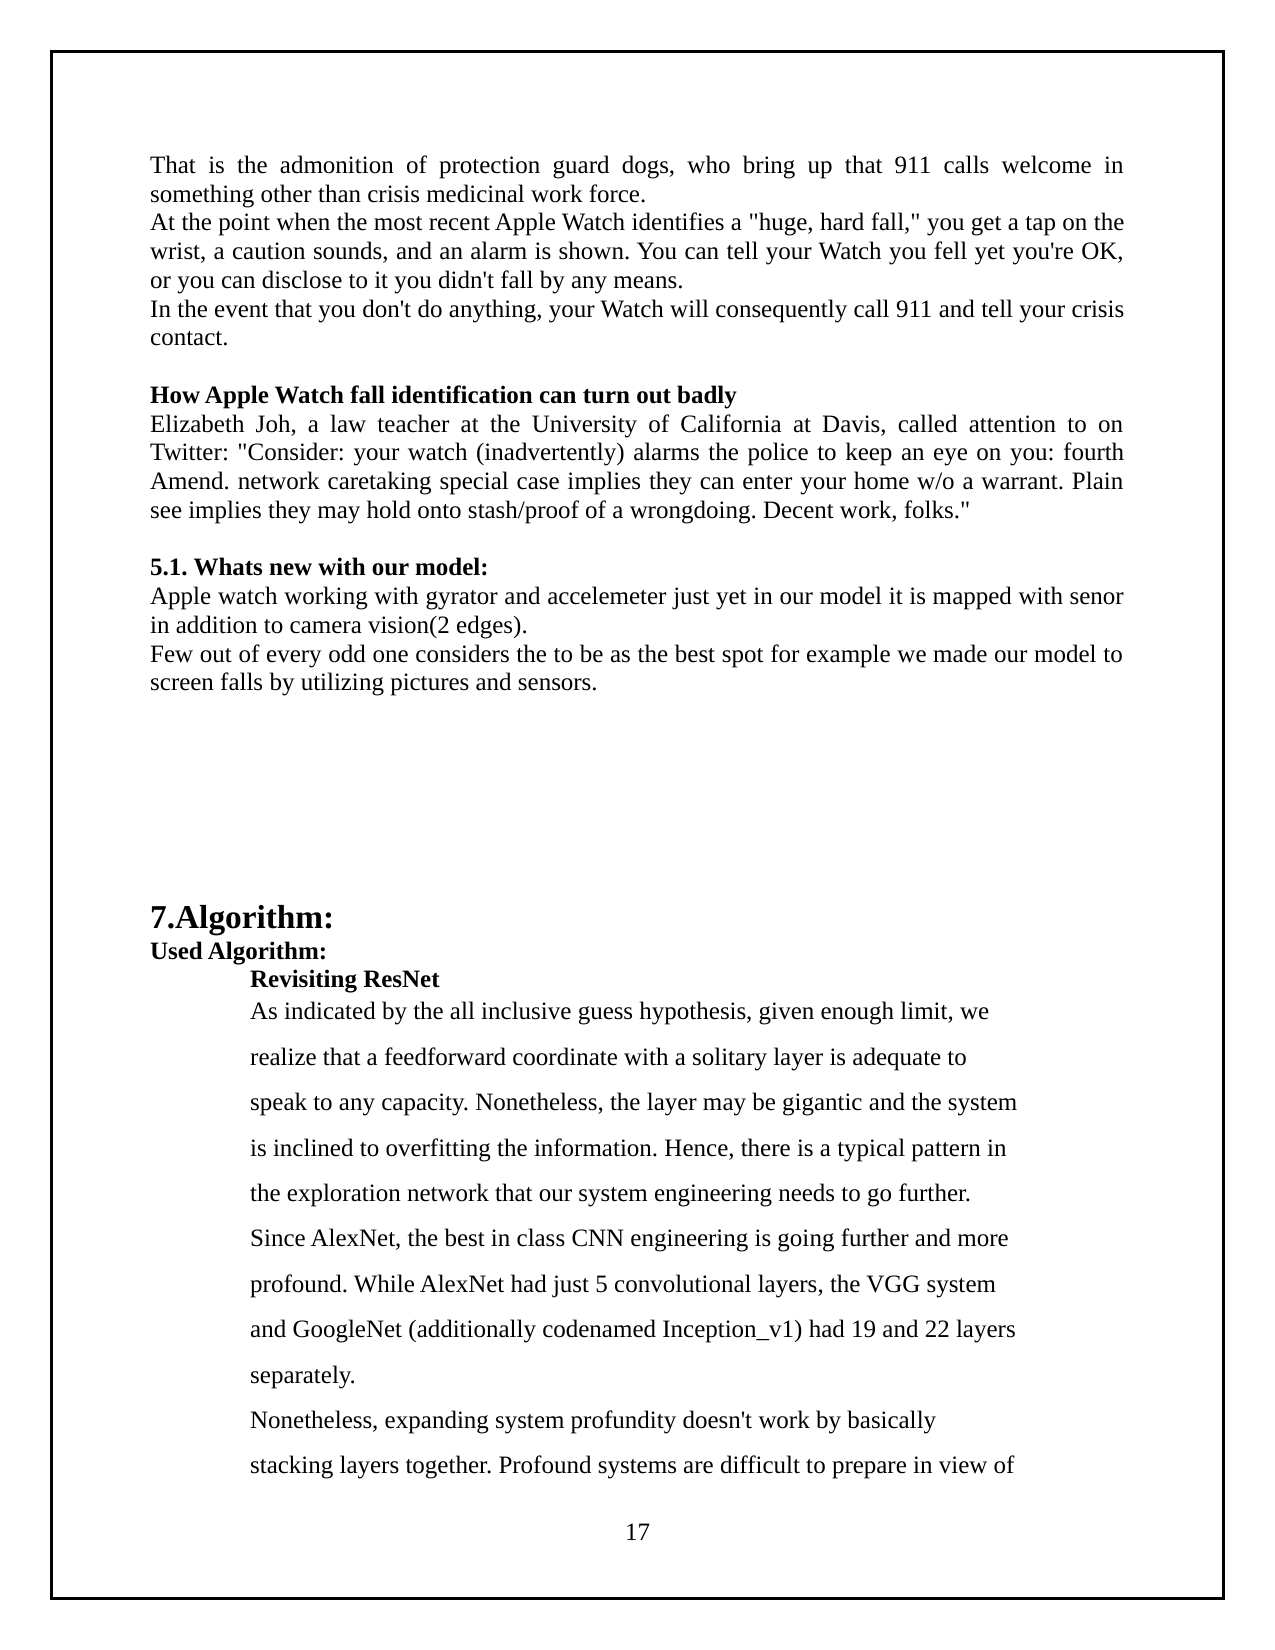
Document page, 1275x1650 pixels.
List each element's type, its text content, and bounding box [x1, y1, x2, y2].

text In the event that you don't do anything, your Watch will consequently call 911 and tell your crisis contact. [150, 294, 1125, 351]
subtitle Revisiting ResNet [250, 964, 1025, 993]
text Since AlexNet, the best in class CNN engineering is going further and more profound. While AlexNet had just 5 convolutional layers, the VGG system and GoogleNet (additionally codenamed Inception_v1) had 19 and 22 layers separately. [250, 1223, 1025, 1388]
text 5.1. Whats new with our model: [150, 552, 1125, 581]
text At the point when the most recent Apple Watch identifies a "huge, hard fall," you get a tap on the wrist, a caution sounds, and an alarm is shown. You can tell your Watch you fell yet you're OK, or you can disclose to it you didn't fall by any means. [150, 207, 1125, 294]
text Apple watch working with gyrator and accelemeter just yet in our model it is mapped with senor in addition to camera vision(2 edges). [150, 581, 1125, 639]
text That is the admonition of protection guard dogs, who bring up that 911 calls welcome in something other than crisis medicinal work force. [150, 150, 1125, 207]
text Few out of every odd one considers the to be as the best spot for example we made our model to screen falls by utilizing pictures and sensors. [150, 639, 1125, 696]
text Used Algorithm: [150, 936, 1125, 964]
text As indicated by the all inclusive guess hypothesis, given enough limit, we realize that a feedforward coordinate with a solitary layer is adequate to speak to any capacity. Nonetheless, the layer may be gigantic and the system is inclined to overfitting the information. Hence, there is a typical pattern in the exploration network that our system engineering needs to go further. [250, 996, 1025, 1207]
text How Apple Watch fall identification can turn out badly [150, 380, 1125, 409]
text Nonetheless, expanding system profundity doesn't work by basically stacking layers together. Profound systems are difficult to prepare in view of [250, 1405, 1025, 1479]
text 7.Algorithm: [150, 897, 1125, 936]
text Elizabeth Joh, a law teacher at the University of California at Davis, called attention to on Twitter: "Consider: your watch (inadvertently) alarms the police to keep an eye on you: fourth Amend. network caretaking special case implies they can enter your home w/o a warrant. Plain see implies they may hold onto stash/proof of a wrongdoing. Decent work, folks." [150, 409, 1125, 524]
